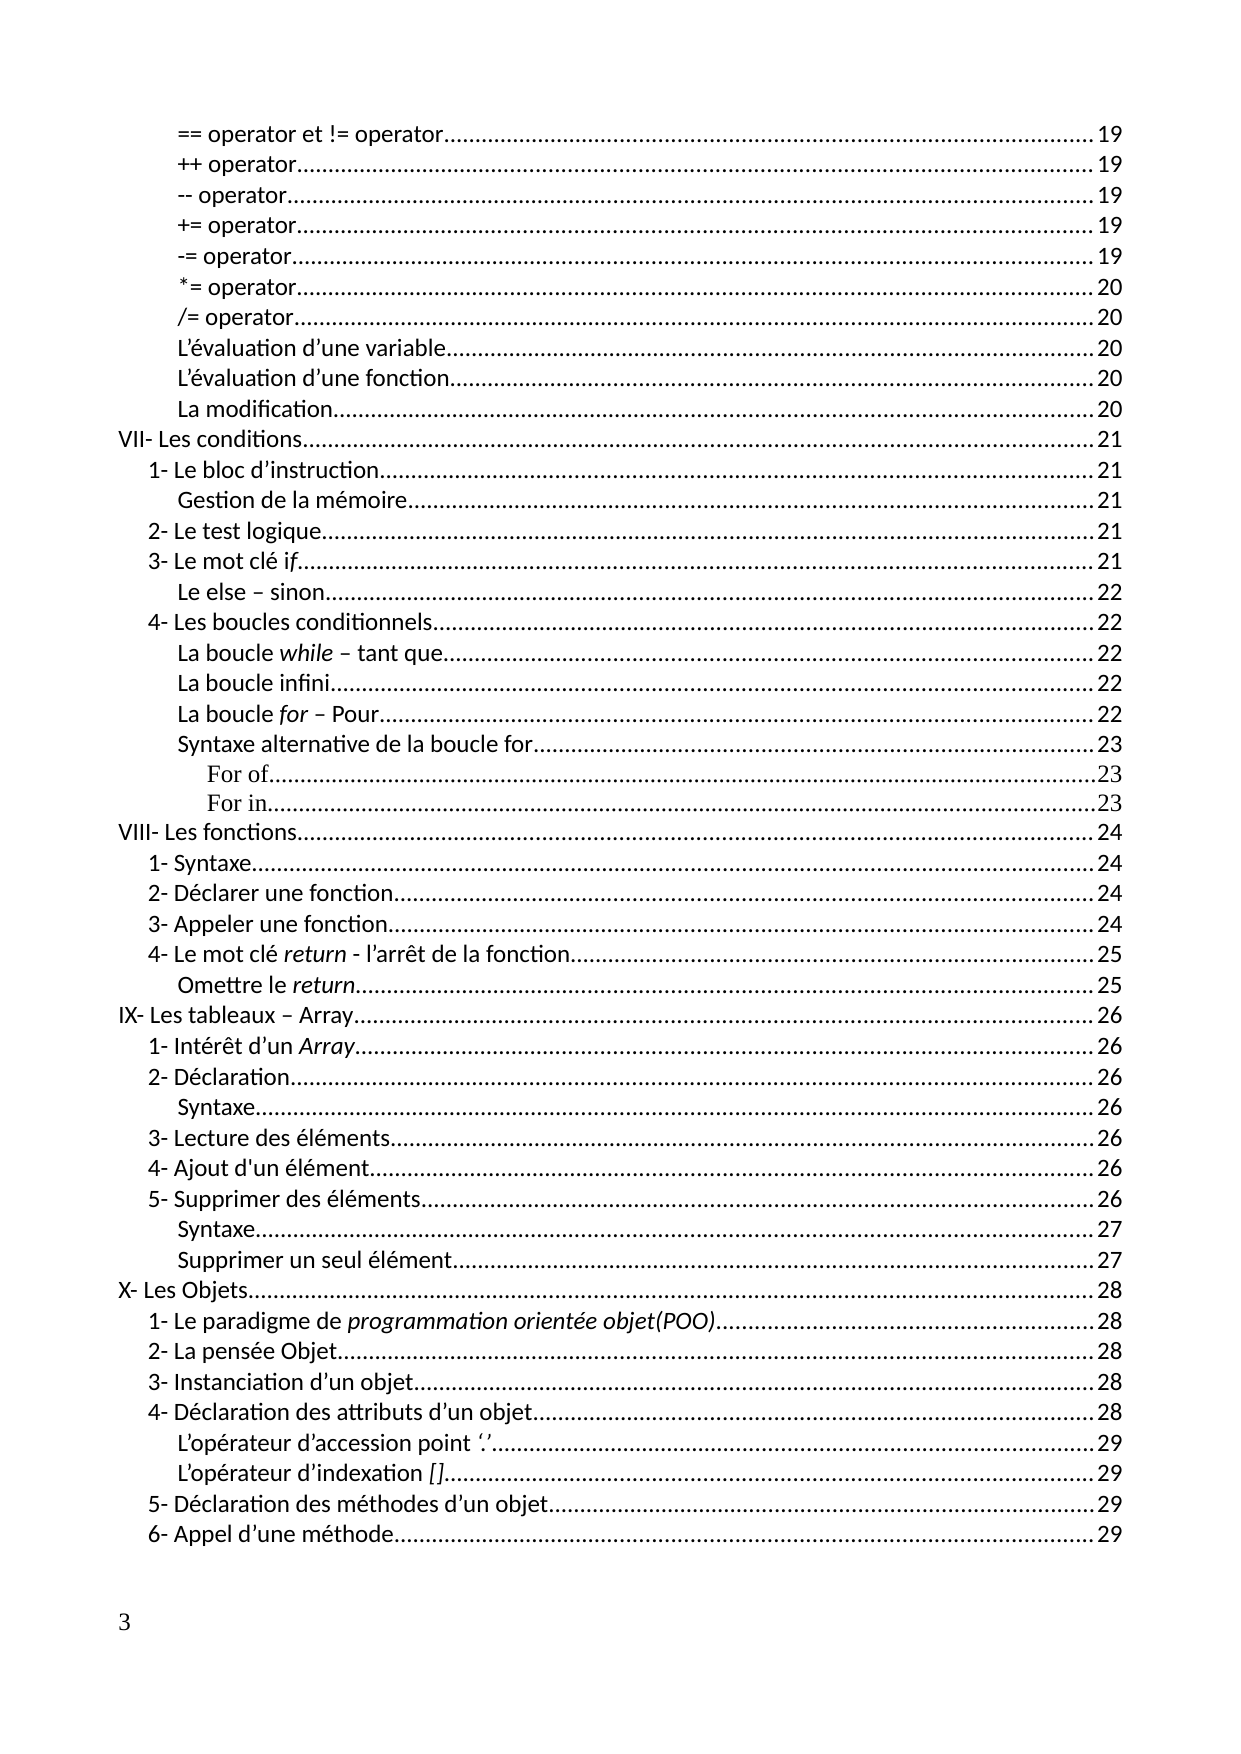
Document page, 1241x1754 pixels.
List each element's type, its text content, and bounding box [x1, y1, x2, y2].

text L’évaluation d’une variable 20 [177, 332, 1122, 362]
text 3- Le mot clé if 21 [148, 545, 1122, 576]
text Omettre le return 25 [177, 969, 1122, 1000]
text La boucle infini 22 [177, 667, 1122, 698]
text 1- Le paradigme de programmation orientée objet(POO) 28 [148, 1305, 1122, 1335]
text 2- Le test logique 21 [148, 515, 1122, 545]
text X- Les Objets 28 [118, 1274, 1122, 1305]
text == operator et != operator 19 [177, 118, 1122, 149]
text 5- Supprimer des éléments 26 [148, 1183, 1122, 1213]
text Syntaxe 26 [177, 1091, 1122, 1122]
text L’évaluation d’une fonction 20 [177, 362, 1122, 393]
text 3- Lecture des éléments 26 [148, 1122, 1122, 1152]
text 1- Intérêt d’un Array 26 [148, 1030, 1122, 1061]
text La modification 20 [177, 393, 1122, 423]
text IX- Les tableaux – Array 26 [118, 1000, 1122, 1030]
text 2- La pensée Objet 28 [148, 1335, 1122, 1366]
text 1- Le bloc d’instruction 21 [148, 454, 1122, 484]
text VIII- Les fonctions 24 [118, 817, 1122, 847]
text 4- Les boucles conditionnels 22 [148, 606, 1122, 637]
text 4- Le mot clé return - l’arrêt de la fonction 25 [148, 939, 1122, 969]
text -= operator 19 [177, 240, 1122, 271]
text -- operator 19 [177, 179, 1122, 210]
text ++ operator 19 [177, 149, 1122, 179]
text Supprimer un seul élément 27 [177, 1244, 1122, 1274]
text For of 23 [207, 759, 1122, 788]
text *= operator 20 [177, 271, 1122, 301]
text 3- Appeler une fonction 24 [148, 908, 1122, 939]
text 1- Syntaxe 24 [148, 847, 1122, 878]
text Le else – sinon 22 [177, 576, 1122, 606]
text For in 23 [207, 788, 1122, 817]
text /= operator 20 [177, 301, 1122, 332]
text 2- Déclaration 26 [148, 1061, 1122, 1091]
text Syntaxe alternative de la boucle for 23 [177, 728, 1122, 759]
text 3- Instanciation d’un objet 28 [148, 1366, 1122, 1396]
text Gestion de la mémoire 21 [177, 484, 1122, 515]
text L’opérateur d’accession point ‘.’ 29 [177, 1427, 1122, 1457]
text 2- Déclarer une fonction 24 [148, 878, 1122, 908]
text VII- Les conditions 21 [118, 423, 1122, 454]
text += operator 19 [177, 210, 1122, 240]
text La boucle for – Pour 22 [177, 698, 1122, 728]
text 6- Appel d’une méthode 29 [148, 1518, 1122, 1549]
text L’opérateur d’indexation [] 29 [177, 1457, 1122, 1488]
text 4- Déclaration des attributs d’un objet 28 [148, 1396, 1122, 1427]
text 4- Ajout d'un élément 26 [148, 1152, 1122, 1183]
text La boucle while – tant que 22 [177, 637, 1122, 667]
text Syntaxe 27 [177, 1213, 1122, 1244]
text 5- Déclaration des méthodes d’un objet 29 [148, 1488, 1122, 1518]
